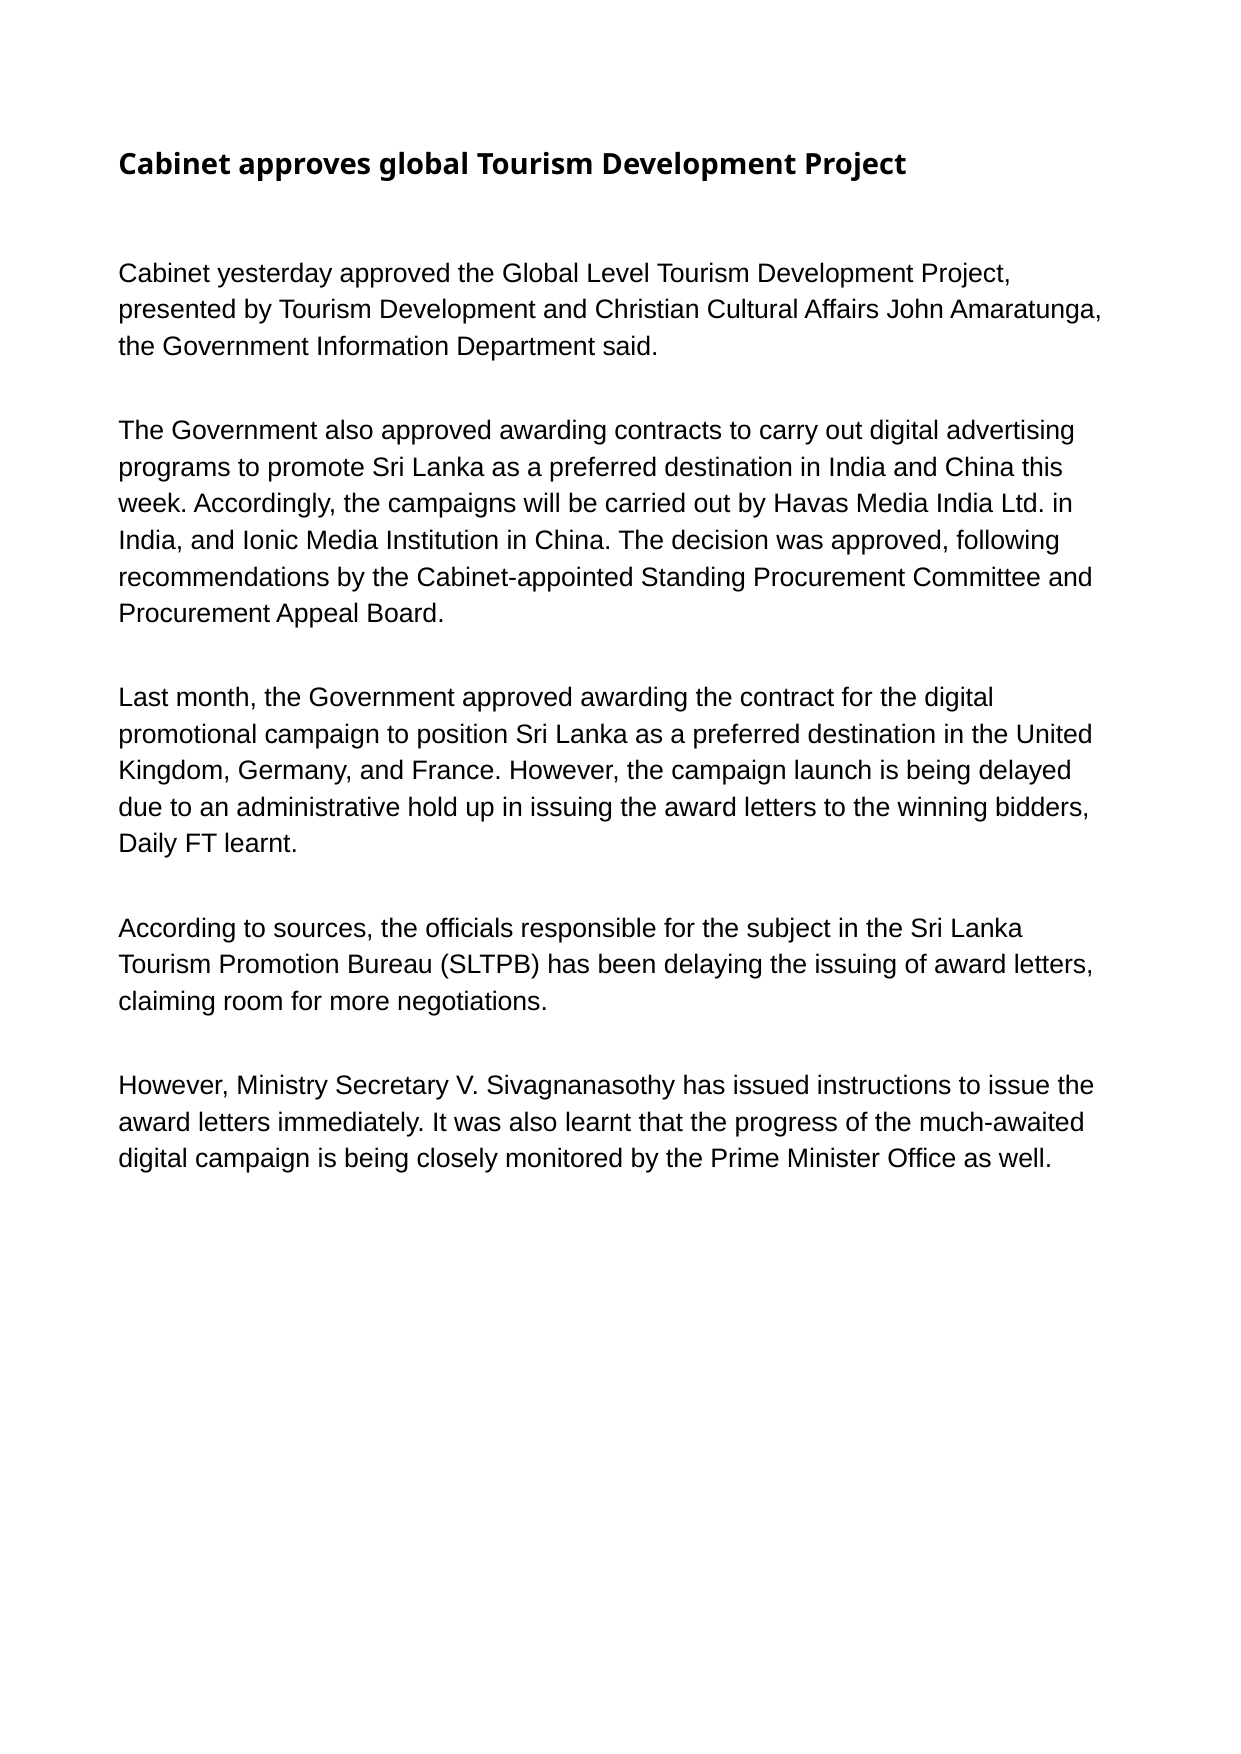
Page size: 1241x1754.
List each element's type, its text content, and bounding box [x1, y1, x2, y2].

subtitle Cabinet approves global Tourism Development Project [118, 143, 1122, 183]
text Cabinet yesterday approved the Global Level Tourism Development Project, presented by Tourism Development and Christian Cultural Affairs John Amaratunga, the Government Information Department said. The Government also approved awarding contracts to carry out digital advertising programs to promote Sri Lanka as a preferred destination in India and China this week. Accordingly, the campaigns will be carried out by Havas Media India Ltd. in India, and Ionic Media Institution in China. The decision was approved, following recommendations by the Cabinet-appointed Standing Procurement Committee and Procurement Appeal Board. Last month, the Government approved awarding the contract for the digital promotional campaign to position Sri Lanka as a preferred destination in the United Kingdom, Germany, and France. However, the campaign launch is being delayed due to an administrative hold up in issuing the award letters to the winning bidders, Daily FT learnt. According to sources, the officials responsible for the subject in the Sri Lanka Tourism Promotion Bureau (SLTPB) has been delaying the issuing of award letters, claiming room for more negotiations. However, Ministry Secretary V. Sivagnanasothy has issued instructions to issue the award letters immediately. It was also learnt that the progress of the much-awaited digital campaign is being closely monitored by the Prime Minister Office as well. [118, 257, 1122, 1173]
